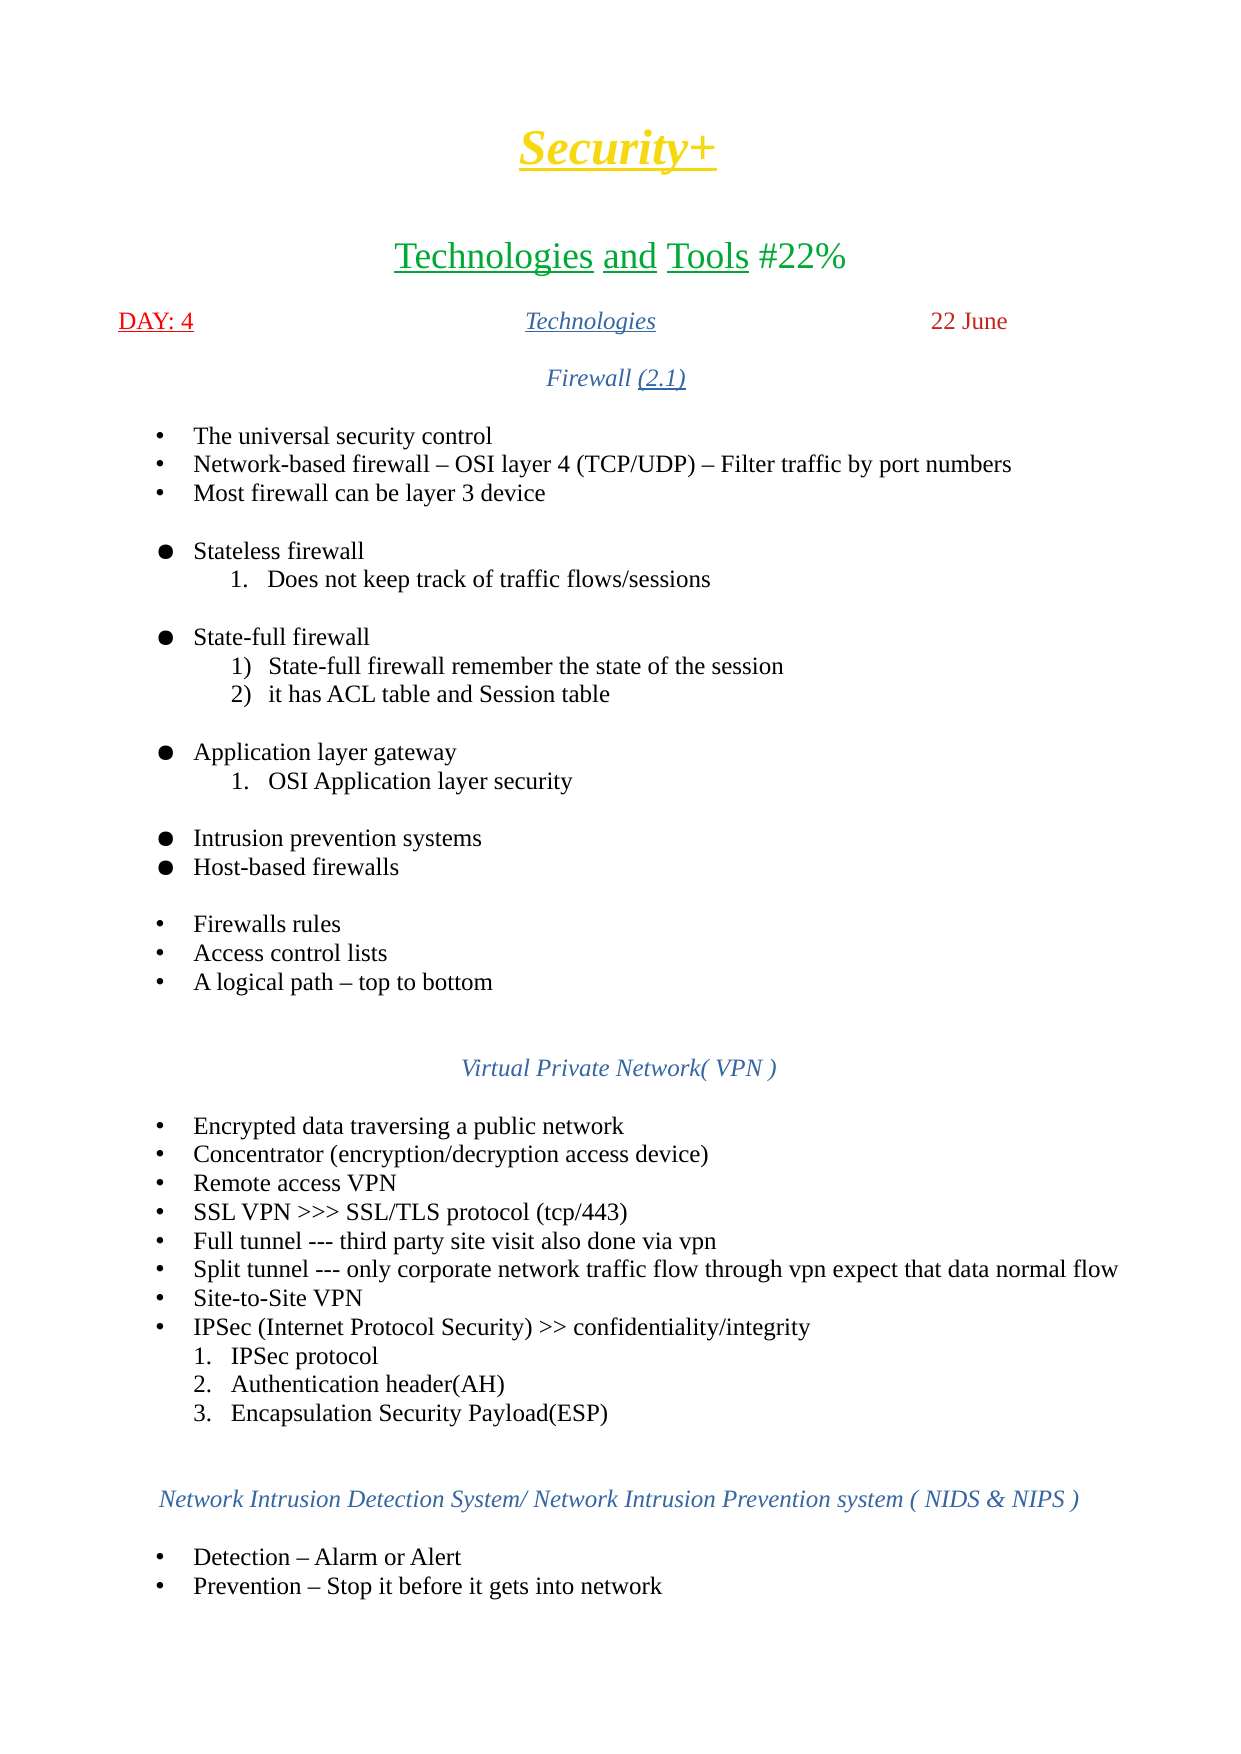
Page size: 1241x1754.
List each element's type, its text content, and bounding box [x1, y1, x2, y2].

text Virtual Private Network( VPN ) [118, 1053, 1122, 1082]
list SSL VPN >>> SSL/TLS protocol (tcp/443) [156, 1197, 1122, 1226]
list Detection – Alarm or Alert [156, 1542, 1122, 1571]
list The universal security control [156, 421, 1122, 449]
list OSI Application layer security [231, 766, 1122, 794]
list Does not keep track of traffic flows/sessions [229, 564, 1122, 593]
list Access control lists [156, 938, 1122, 967]
text Network Intrusion Detection System/ Network Intrusion Prevention system ( NIDS & NIPS ) [118, 1484, 1122, 1513]
list Full tunnel --- third party site visit also done via vpn [156, 1226, 1122, 1254]
list Intrusion prevention systems [156, 823, 1122, 852]
list Firewalls rules [156, 909, 1122, 938]
list Stateless firewall [156, 536, 1122, 564]
list Most firewall can be layer 3 device [156, 478, 1122, 507]
list it has ACL table and Session table [231, 679, 1122, 708]
list Host-based firewalls [156, 852, 1122, 881]
text Firewall (2.1) [118, 363, 1122, 392]
text Technologies and Tools #22% [118, 234, 1122, 277]
list Authentication header(AH) [193, 1369, 1122, 1398]
list IPSec protocol [193, 1341, 1122, 1369]
list Site-to-Site VPN [156, 1283, 1122, 1312]
list IPSec (Internet Protocol Security) >> confidentiality/integrity [156, 1312, 1122, 1341]
list Application layer gateway [156, 737, 1122, 766]
list A logical path – top to bottom [156, 967, 1122, 996]
text DAY: 4 Technologies 22 June [118, 306, 1122, 334]
list Remote access VPN [156, 1168, 1122, 1197]
list Encapsulation Security Payload(ESP) [193, 1398, 1122, 1427]
list Concentrator (encryption/decryption access device) [156, 1139, 1122, 1168]
list Split tunnel --- only corporate network traffic flow through vpn expect that data normal flow [156, 1254, 1122, 1283]
list State-full firewall [156, 622, 1122, 651]
list Network-based firewall – OSI layer 4 (TCP/UDP) – Filter traffic by port numbers [156, 449, 1122, 478]
list State-full firewall remember the state of the session [231, 651, 1122, 679]
list Encrypted data traversing a public network [156, 1111, 1122, 1139]
list Prevention – Stop it before it gets into network [156, 1571, 1122, 1599]
